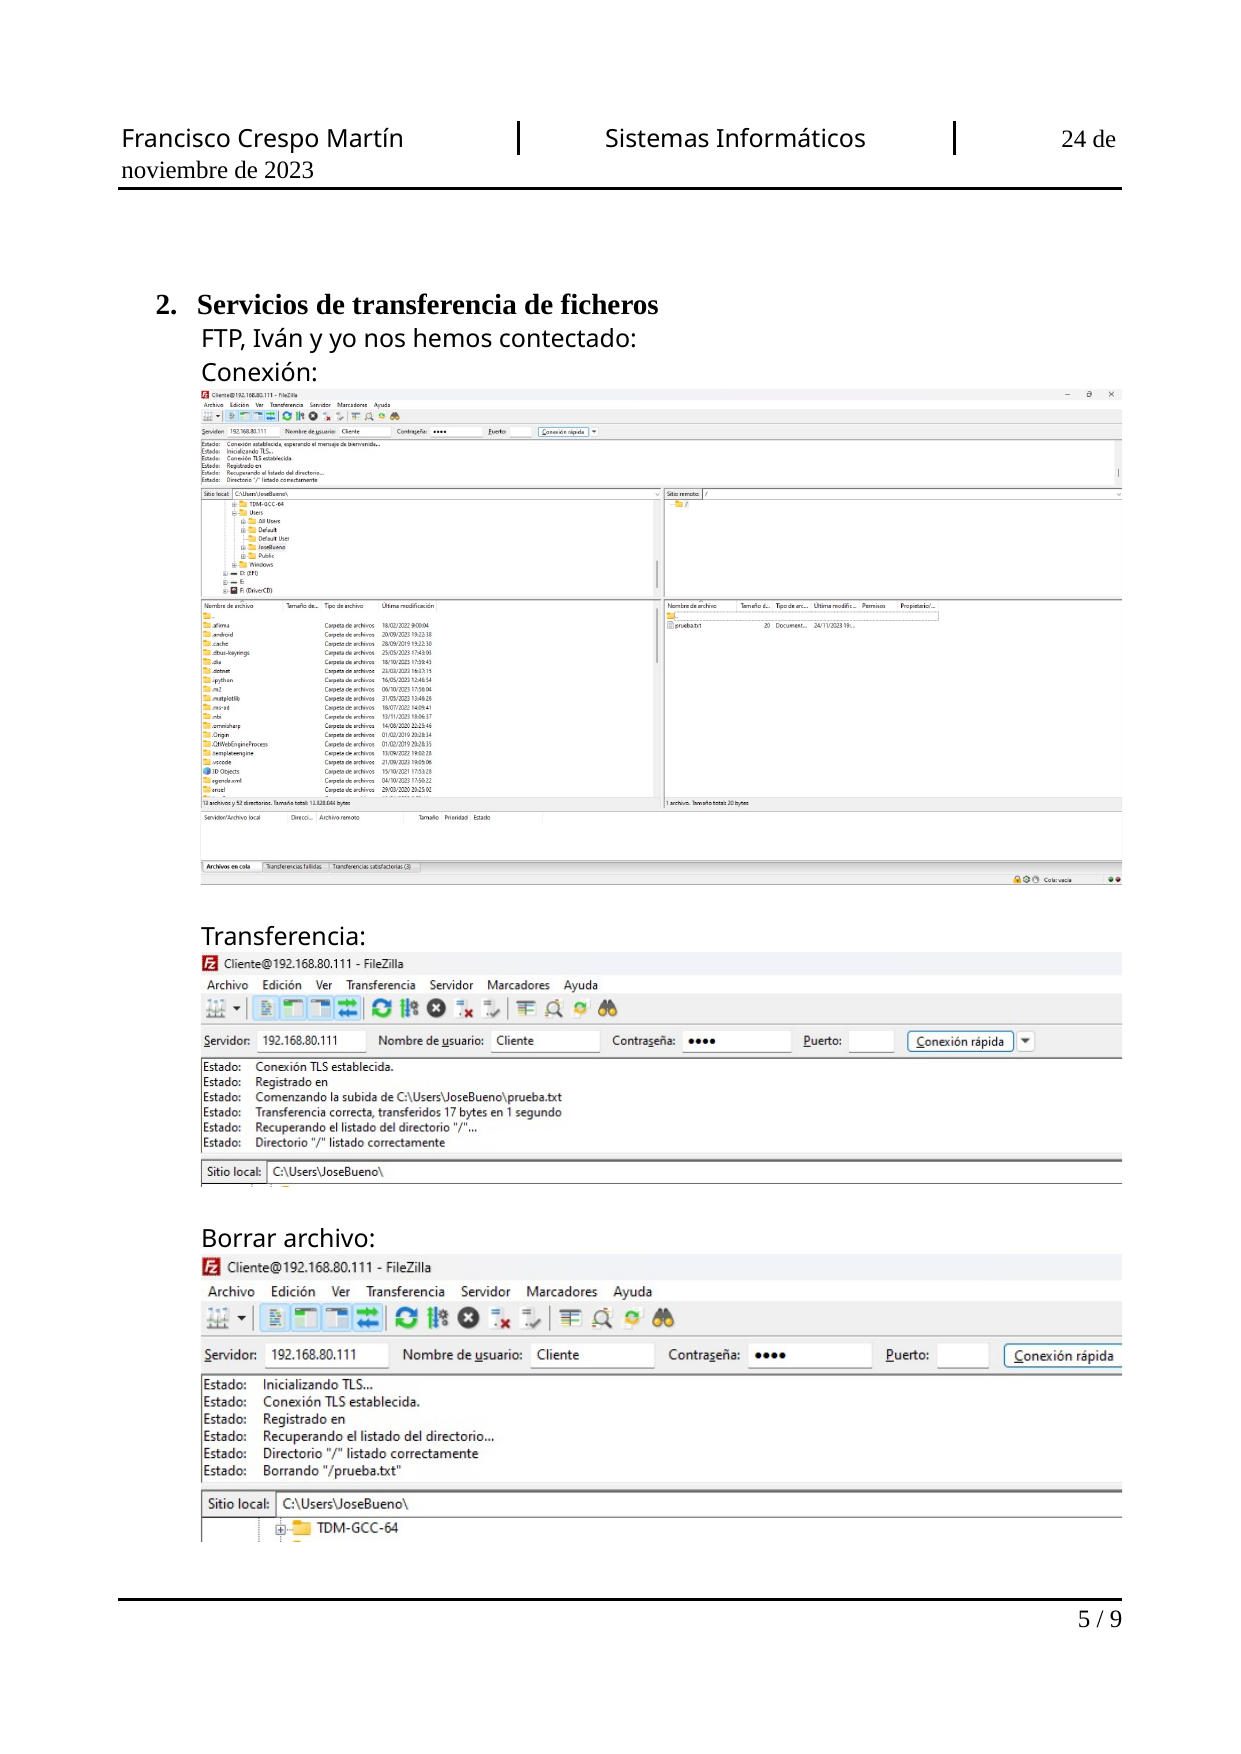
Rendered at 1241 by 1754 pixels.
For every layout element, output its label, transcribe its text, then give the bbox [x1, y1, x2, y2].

subtitle Transferencia: [201, 918, 1122, 952]
subtitle Conexión: [201, 355, 1122, 389]
subtitle Borrar archivo: [201, 1221, 1122, 1254]
picture [200, 389, 1123, 885]
subtitle Servicios de transferencia de ficheros [155, 287, 1122, 321]
picture [200, 1254, 1123, 1542]
picture [200, 952, 1123, 1187]
subtitle FTP, Iván y yo nos hemos contectado: [201, 321, 1122, 355]
